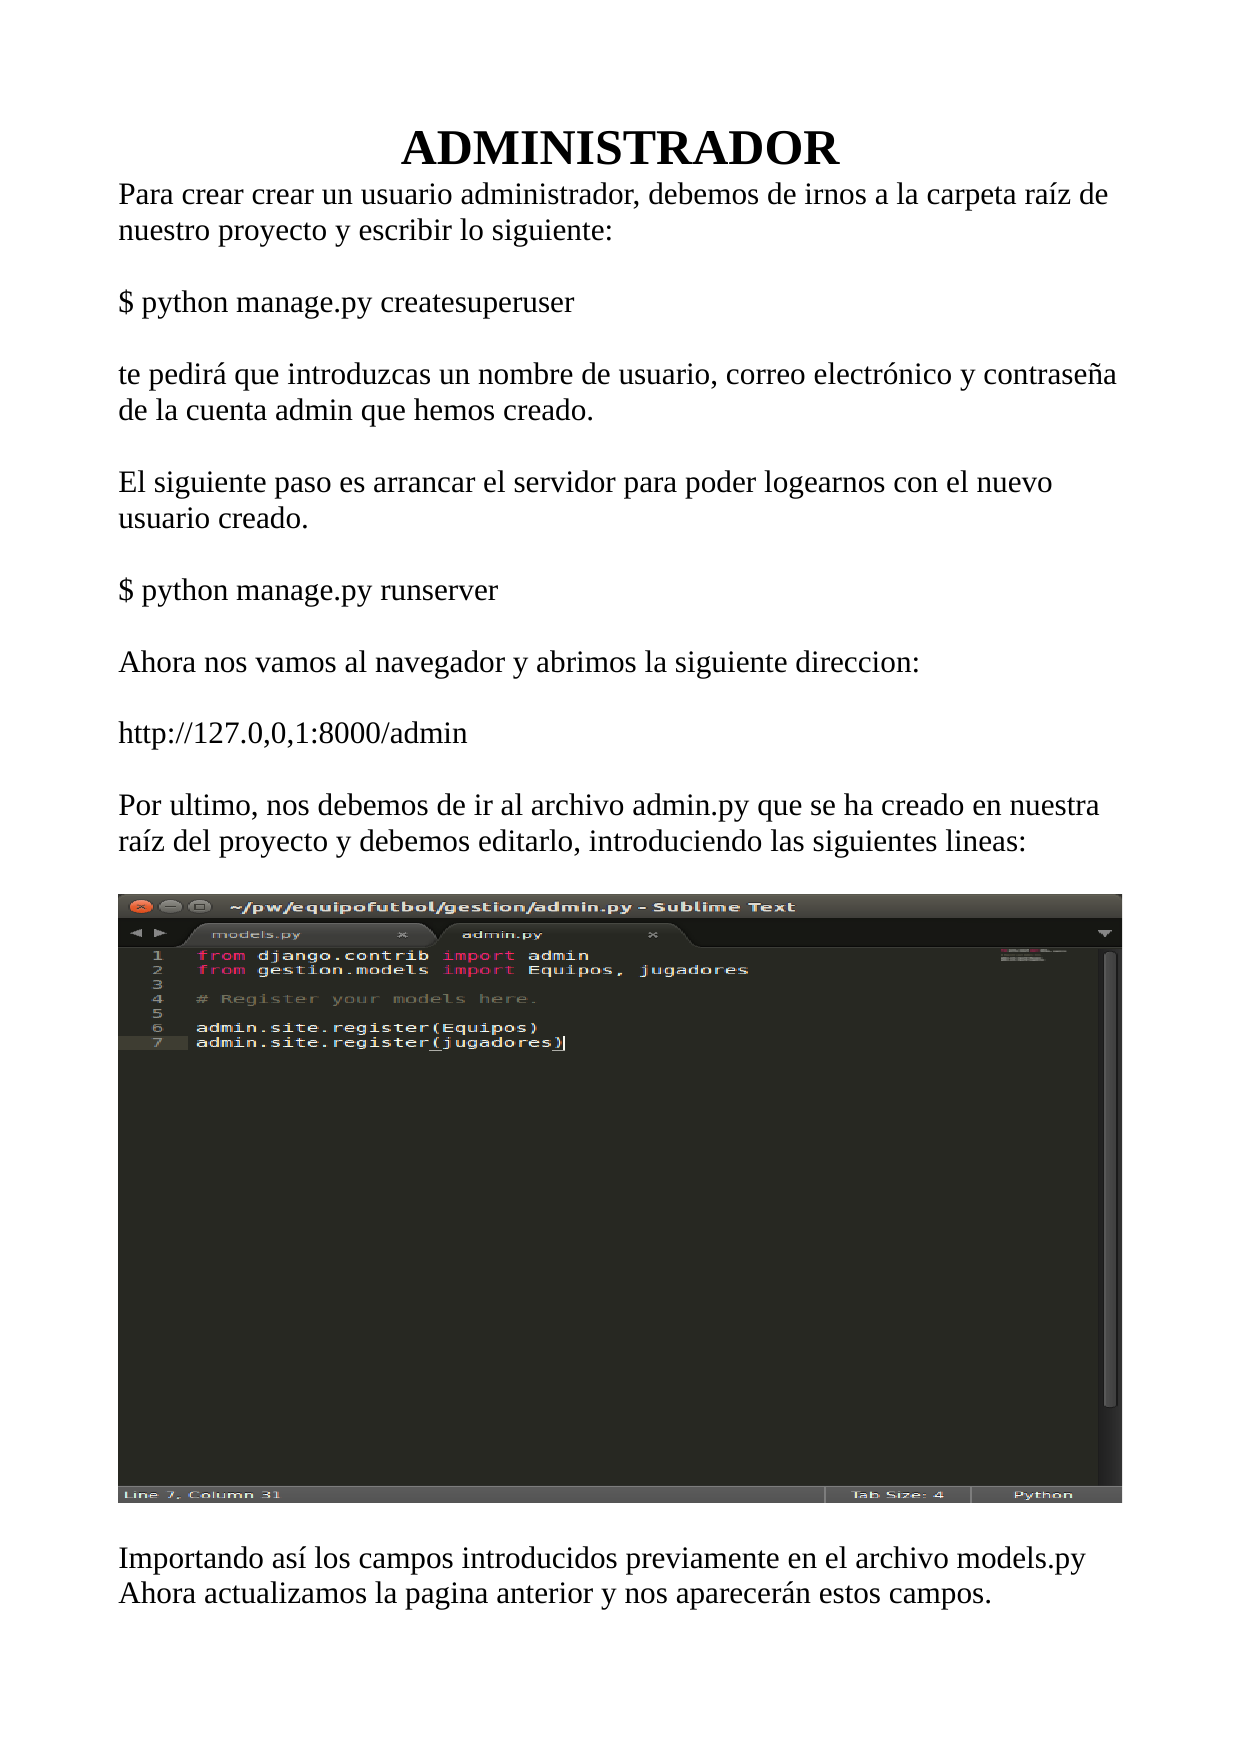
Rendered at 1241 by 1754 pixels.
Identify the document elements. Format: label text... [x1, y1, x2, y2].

text Para crear crear un usuario administrador, debemos de irnos a la carpeta raíz de nuestro proyecto y escribir lo siguiente: [118, 176, 1122, 247]
text $ python manage.py createsuperuser [118, 283, 1122, 319]
text Importando así los campos introducidos previamente en el archivo models.py [118, 1539, 1122, 1575]
text http://127.0,0,1:8000/admin [118, 715, 1122, 751]
text ADMINISTRADOR [118, 118, 1122, 176]
text $ python manage.py runserver [118, 571, 1122, 607]
text Ahora actualizamos la pagina anterior y nos aparecerán estos campos. [118, 1575, 1122, 1611]
text El siguiente paso es arrancar el servidor para poder logearnos con el nuevo usuario creado. [118, 463, 1122, 535]
text te pedirá que introduzcas un nombre de usuario, correo electrónico y contraseña de la cuenta admin que hemos creado. [118, 355, 1122, 427]
picture [118, 894, 1123, 1503]
text Ahora nos vamos al navegador y abrimos la siguiente direccion: [118, 643, 1122, 679]
text Por ultimo, nos debemos de ir al archivo admin.py que se ha creado en nuestra raíz del proyecto y debemos editarlo, introduciendo las siguientes lineas: [118, 787, 1122, 858]
